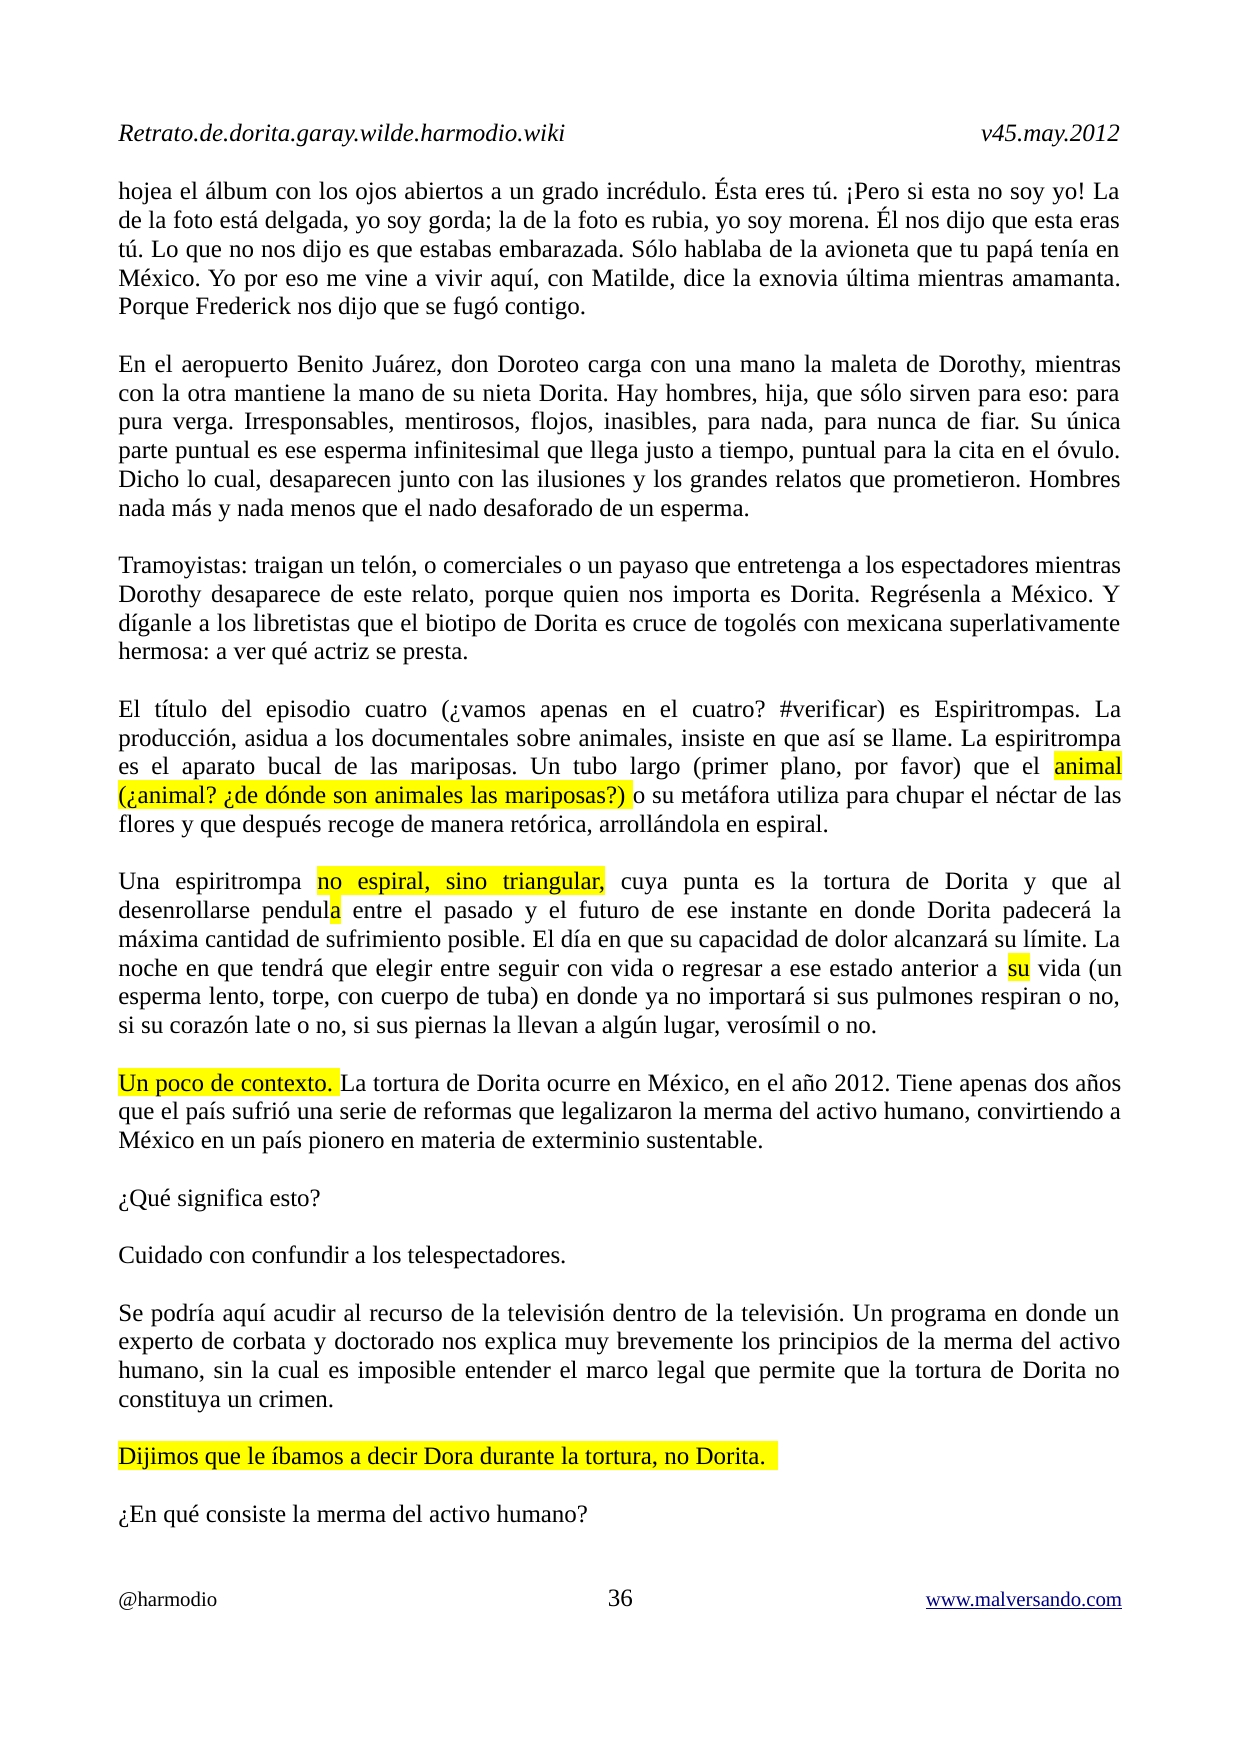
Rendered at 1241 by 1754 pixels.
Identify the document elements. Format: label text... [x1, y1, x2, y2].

text Cuidado con confundir a los telespectadores. [118, 1240, 1122, 1269]
text ¿Qué significa esto? [118, 1183, 1122, 1211]
text Un poco de contexto. La tortura de Dorita ocurre en México, en el año 2012. Tiene apenas dos años que el país sufrió una serie de reformas que legalizaron la merma del activo humano, convirtiendo a México en un país pionero en materia de exterminio sustentable. [118, 1068, 1122, 1154]
text Se podría aquí acudir al recurso de la televisión dentro de la televisión. Un programa en donde un experto de corbata y doctorado nos explica muy brevemente los principios de la merma del activo humano, sin la cual es imposible entender el marco legal que permite que la tortura de Dorita no constituya un crimen. [118, 1298, 1122, 1413]
text En el aeropuerto Benito Juárez, don Doroteo carga con una mano la maleta de Dorothy, mientras con la otra mantiene la mano de su nieta Dorita. Hay hombres, hija, que sólo sirven para eso: para pura verga. Irresponsables, mentirosos, flojos, inasibles, para nada, para nunca de fiar. Su única parte puntual es ese esperma infinitesimal que llega justo a tiempo, puntual para la cita en el óvulo. Dicho lo cual, desaparecen junto con las ilusiones y los grandes relatos que prometieron. Hombres nada más y nada menos que el nado desaforado de un esperma. [118, 349, 1122, 521]
text hojea el álbum con los ojos abiertos a un grado incrédulo. Ésta eres tú. ¡Pero si esta no soy yo! La de la foto está delgada, yo soy gorda; la de la foto es rubia, yo soy morena. Él nos dijo que esta eras tú. Lo que no nos dijo es que estabas embarazada. Sólo hablaba de la avioneta que tu papá tenía en México. Yo por eso me vine a vivir aquí, con Matilde, dice la exnovia última mientras amamanta. Porque Frederick nos dijo que se fugó contigo. [118, 176, 1122, 320]
text Dijimos que le íbamos a decir Dora durante la tortura, no Dorita. [118, 1441, 1122, 1470]
text Tramoyistas: traigan un telón, o comerciales o un payaso que entretenga a los espectadores mientras Dorothy desaparece de este relato, porque quien nos importa es Dorita. Regrésenla a México. Y díganle a los libretistas que el biotipo de Dorita es cruce de togolés con mexicana superlativamente hermosa: a ver qué actriz se presta. [118, 550, 1122, 665]
text ¿En qué consiste la merma del activo humano? [118, 1499, 1122, 1528]
text Una espiritrompa no espiral, sino triangular, cuya punta es la tortura de Dorita y que al desenrollarse pendula entre el pasado y el futuro de ese instante en donde Dorita padecerá la máxima cantidad de sufrimiento posible. El día en que su capacidad de dolor alcanzará su límite. La noche en que tendrá que elegir entre seguir con vida o regresar a ese estado anterior a su vida (un esperma lento, torpe, con cuerpo de tuba) en donde ya no importará si sus pulmones respiran o no, si su corazón late o no, si sus piernas la llevan a algún lugar, verosímil o no. [118, 866, 1122, 1039]
text El título del episodio cuatro (¿vamos apenas en el cuatro? #verificar) es Espiritrompas. La producción, asidua a los documentales sobre animales, insiste en que así se llame. La espiritrompa es el aparato bucal de las mariposas. Un tubo largo (primer plano, por favor) que el animal (¿animal? ¿de dónde son animales las mariposas?) o su metáfora utiliza para chupar el néctar de las flores y que después recoge de manera retórica, arrollándola en espiral. [118, 694, 1122, 838]
